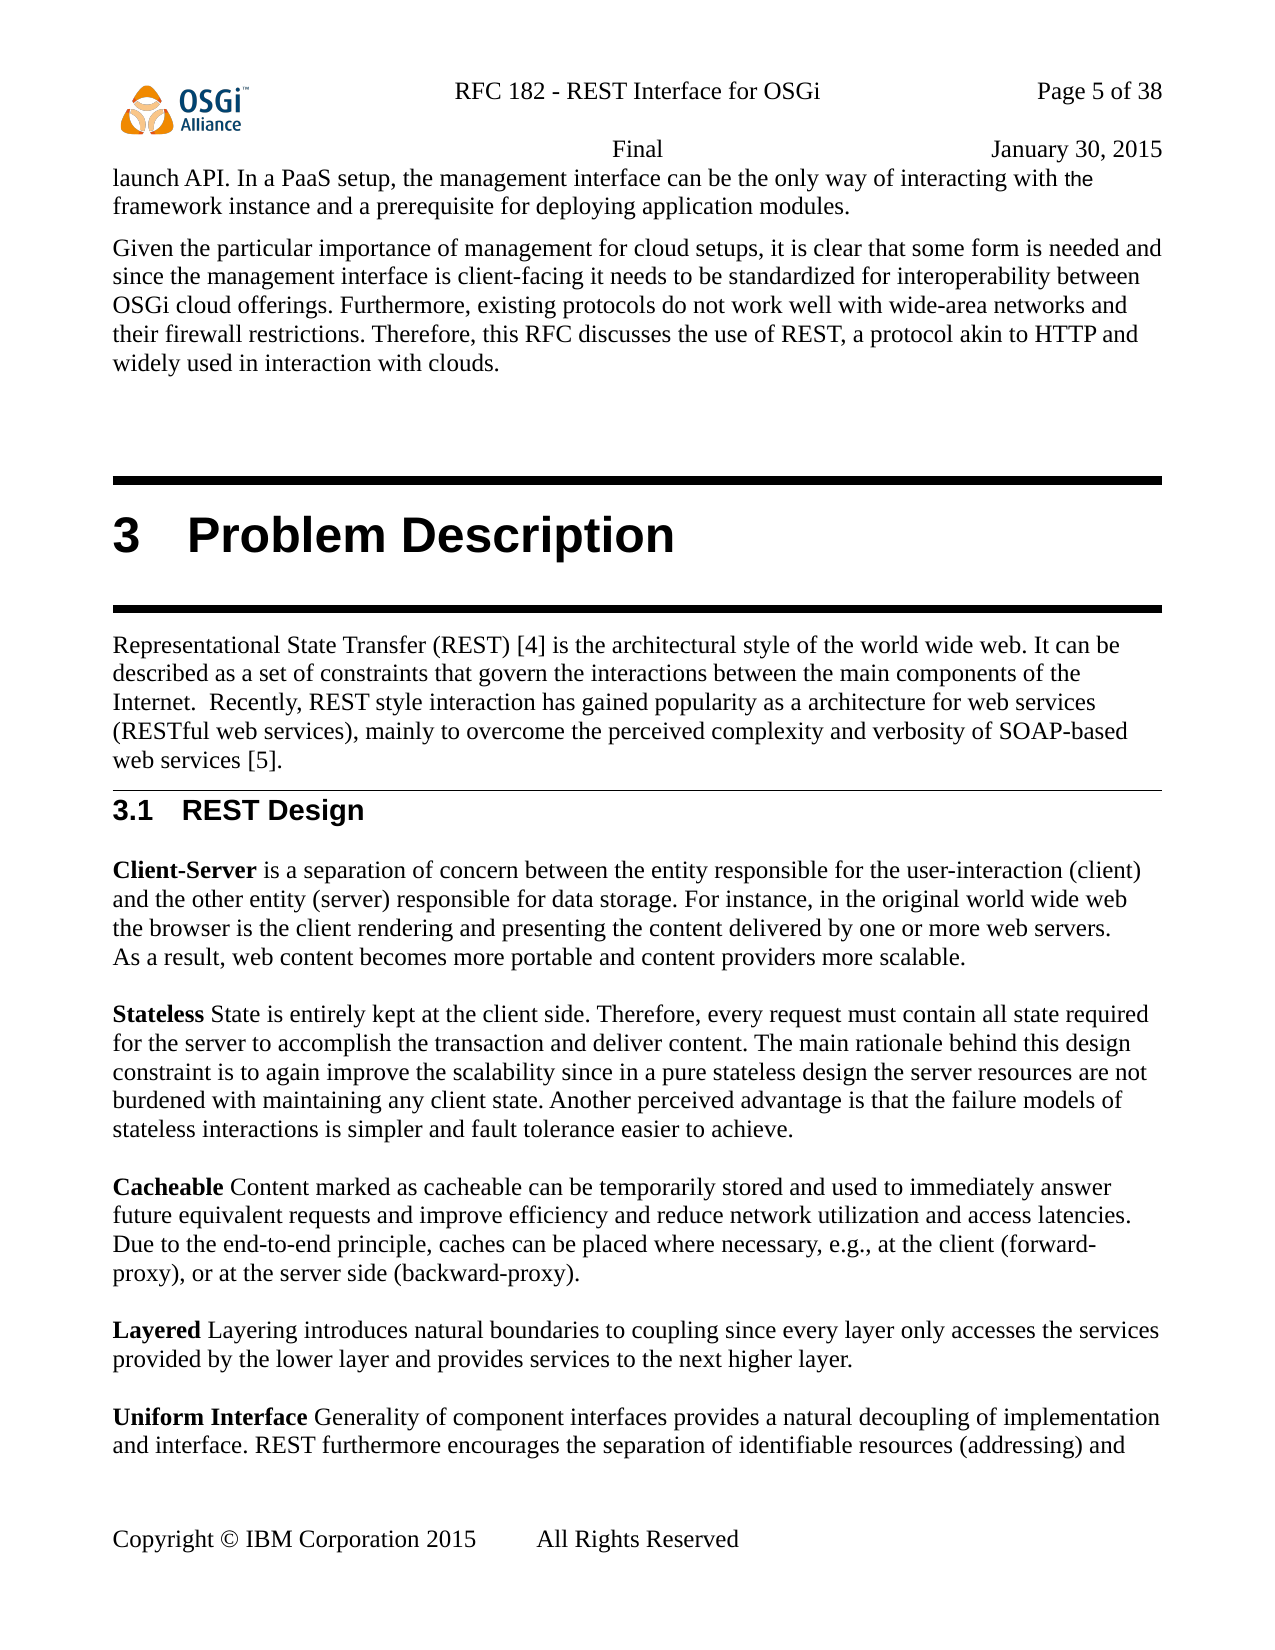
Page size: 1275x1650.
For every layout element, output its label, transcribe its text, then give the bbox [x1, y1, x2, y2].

subtitle Problem Description [112, 477, 1162, 613]
text launch API. In a PaaS setup, the management interface can be the only way of interacting with the framework instance and a prerequisite for deploying application modules. [112, 163, 1162, 220]
text Given the particular importance of management for cloud setups, it is clear that some form is needed and since the management interface is client-facing it needs to be standardized for interoperability between OSGi cloud offerings. Furthermore, existing protocols do not work well with wide-area networks and their firewall restrictions. Therefore, this RFC discusses the use of REST, a protocol akin to HTTP and widely used in interaction with clouds. [112, 233, 1162, 376]
text Stateless State is entirely kept at the client side. Therefore, every request must contain all state required for the server to accomplish the transaction and deliver content. The main rationale behind this design constraint is to again improve the scalability since in a pure stateless design the server resources are not burdened with maintaining any client state. Another perceived advantage is that the failure models of stateless interactions is simpler and fault tolerance easier to achieve. [112, 999, 1162, 1143]
text Client-Server is a separation of concern between the entity responsible for the user-interaction (client) and the other entity (server) responsible for data storage. For instance, in the original world wide web the browser is the client rendering and presenting the content delivered by one or more web servers. [112, 856, 1162, 942]
text Cacheable Content marked as cacheable can be temporarily stored and used to immediately answer future equivalent requests and improve efficiency and reduce network utilization and access latencies. Due to the end-to-end principle, caches can be placed where necessary, e.g., at the client (forward-proxy), or at the server side (backward-proxy). [112, 1172, 1162, 1287]
text As a result, web content becomes more portable and content providers more scalable. [112, 942, 1162, 971]
text Representational State Transfer (REST) [4]. is the architectural style of the world wide web. It can be described as a set of constraints that govern the interactions between the main components of the Internet. Recently, REST style interaction has gained popularity as a architecture for web services (RESTful web services), mainly to overcome the perceived complexity and verbosity of SOAP-based web services [5].. [112, 630, 1162, 773]
subtitle REST Design [112, 791, 1162, 827]
text Layered Layering introduces natural boundaries to coupling since every layer only accesses the services provided by the lower layer and provides services to the next higher layer. [112, 1316, 1162, 1373]
picture [113, 78, 257, 142]
text Uniform Interface Generality of component interfaces provides a natural decoupling of implementation and interface. REST furthermore encourages the separation of identifiable resources (addressing) and [112, 1402, 1162, 1459]
